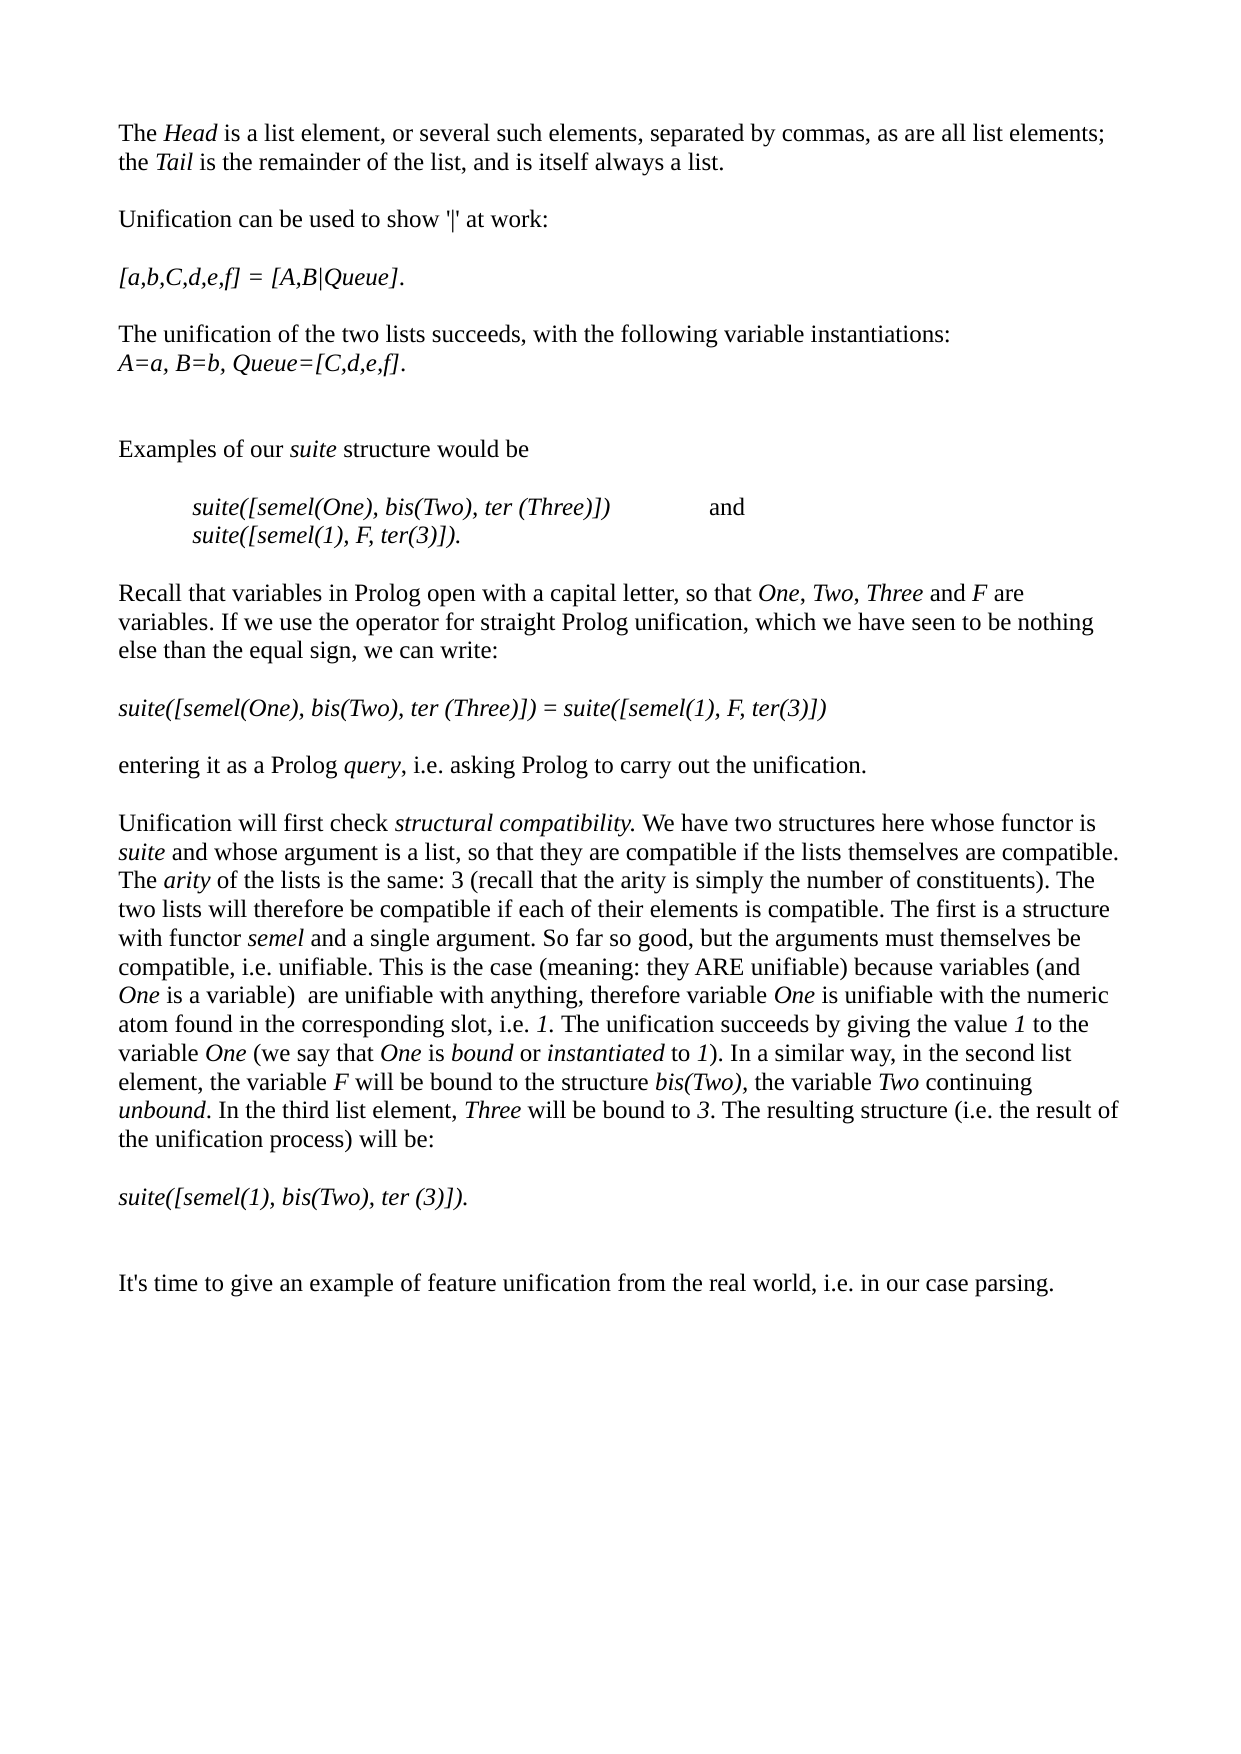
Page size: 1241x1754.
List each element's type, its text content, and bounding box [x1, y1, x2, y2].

text suite([semel(1), bis(Two), ter (3)]). [118, 1182, 1122, 1211]
text Unification will first check structural compatibility. We have two structures here whose functor is suite and whose argument is a list, so that they are compatible if the lists themselves are compatible. The arity of the lists is the same: 3 (recall that the arity is simply the number of constituents). The two lists will therefore be compatible if each of their elements is compatible. The first is a structure with functor semel and a single argument. So far so good, but the arguments must themselves be compatible, i.e. unifiable. This is the case (meaning: they ARE unifiable) because variables (and One is a variable) are unifiable with anything, therefore variable One is unifiable with the numeric atom found in the corresponding slot, i.e. 1. The unification succeeds by giving the value 1 to the variable One (we say that One is bound or instantiated to 1). In a similar way, in the second list element, the variable F will be bound to the structure bis(Two), the variable Two continuing unbound. In the third list element, Three will be bound to 3. The resulting structure (i.e. the result of the unification process) will be: [118, 808, 1122, 1153]
text A=a, B=b, Queue=[C,d,e,f]. [118, 348, 1122, 377]
text Recall that variables in Prolog open with a capital letter, so that One, Two, Three and F are variables. If we use the operator for straight Prolog unification, which we have seen to be nothing else than the equal sign, we can write: [118, 578, 1122, 664]
text suite([semel(1), F, ter(3)]). [118, 521, 1122, 549]
text [a,b,C,d,e,f] = [A,B|Queue]. [118, 262, 1122, 291]
text The Head is a list element, or several such elements, separated by commas, as are all list elements; the Tail is the remainder of the list, and is itself always a list. [118, 118, 1122, 176]
text Examples of our suite structure would be [118, 434, 1122, 463]
text Unification can be used to show '|' at work: [118, 204, 1122, 233]
text The unification of the two lists succeeds, with the following variable instantiations: [118, 319, 1122, 348]
text suite([semel(One), bis(Two), ter (Three)]) and [118, 492, 1122, 521]
text entering it as a Prolog query, i.e. asking Prolog to carry out the unification. [118, 751, 1122, 779]
text suite([semel(One), bis(Two), ter (Three)]) = suite([semel(1), F, ter(3)]) [118, 693, 1122, 722]
text It's time to give an example of feature unification from the real world, i.e. in our case parsing. [118, 1268, 1122, 1297]
